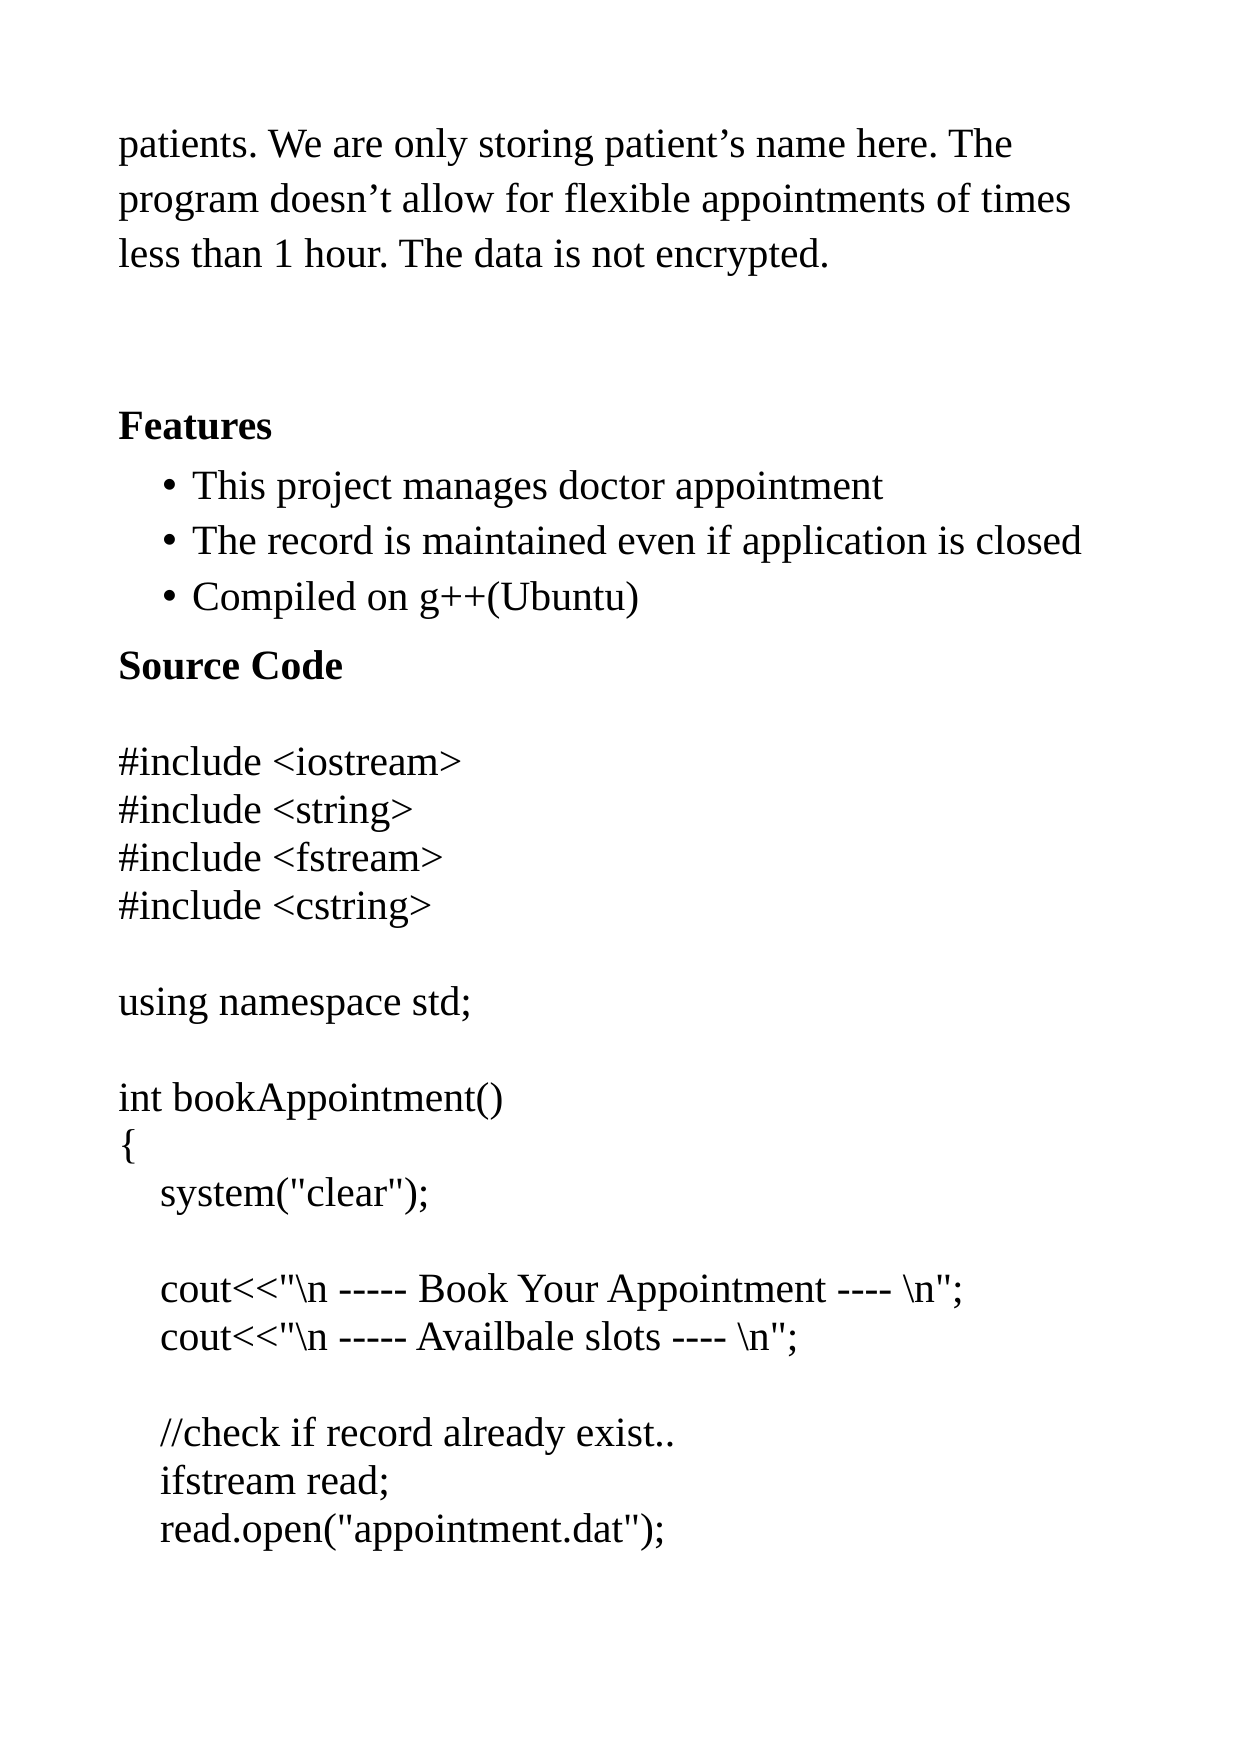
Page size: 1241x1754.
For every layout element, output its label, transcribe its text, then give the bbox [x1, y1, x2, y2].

list The record is maintained even if application is closed [162, 516, 1122, 564]
text #include <fstream> [118, 832, 1122, 880]
text read.open("appointment.dat"); [118, 1503, 1122, 1551]
text Source Code [118, 641, 1122, 689]
text #include <string> [118, 784, 1122, 832]
list Compiled on g++(Ubuntu) [162, 571, 1122, 619]
text ifstream read; [118, 1455, 1122, 1503]
text using namespace std; [118, 976, 1122, 1024]
text patients. We are only storing patient’s name here. The program doesn’t allow for flexible appointments of times less than 1 hour. The data is not encrypted. [118, 118, 1122, 276]
text { [118, 1120, 1122, 1168]
text system("clear"); [118, 1168, 1122, 1216]
text cout<<"\n ----- Book Your Appointment ---- \n"; [118, 1264, 1122, 1312]
text int bookAppointment() [118, 1072, 1122, 1120]
text cout<<"\n ----- Availbale slots ---- \n"; [118, 1312, 1122, 1359]
text //check if record already exist.. [118, 1407, 1122, 1455]
text #include <cstring> [118, 880, 1122, 928]
list This project manages doctor appointment [162, 461, 1122, 508]
subtitle Features [118, 400, 1122, 448]
text #include <iostream> [118, 737, 1122, 784]
